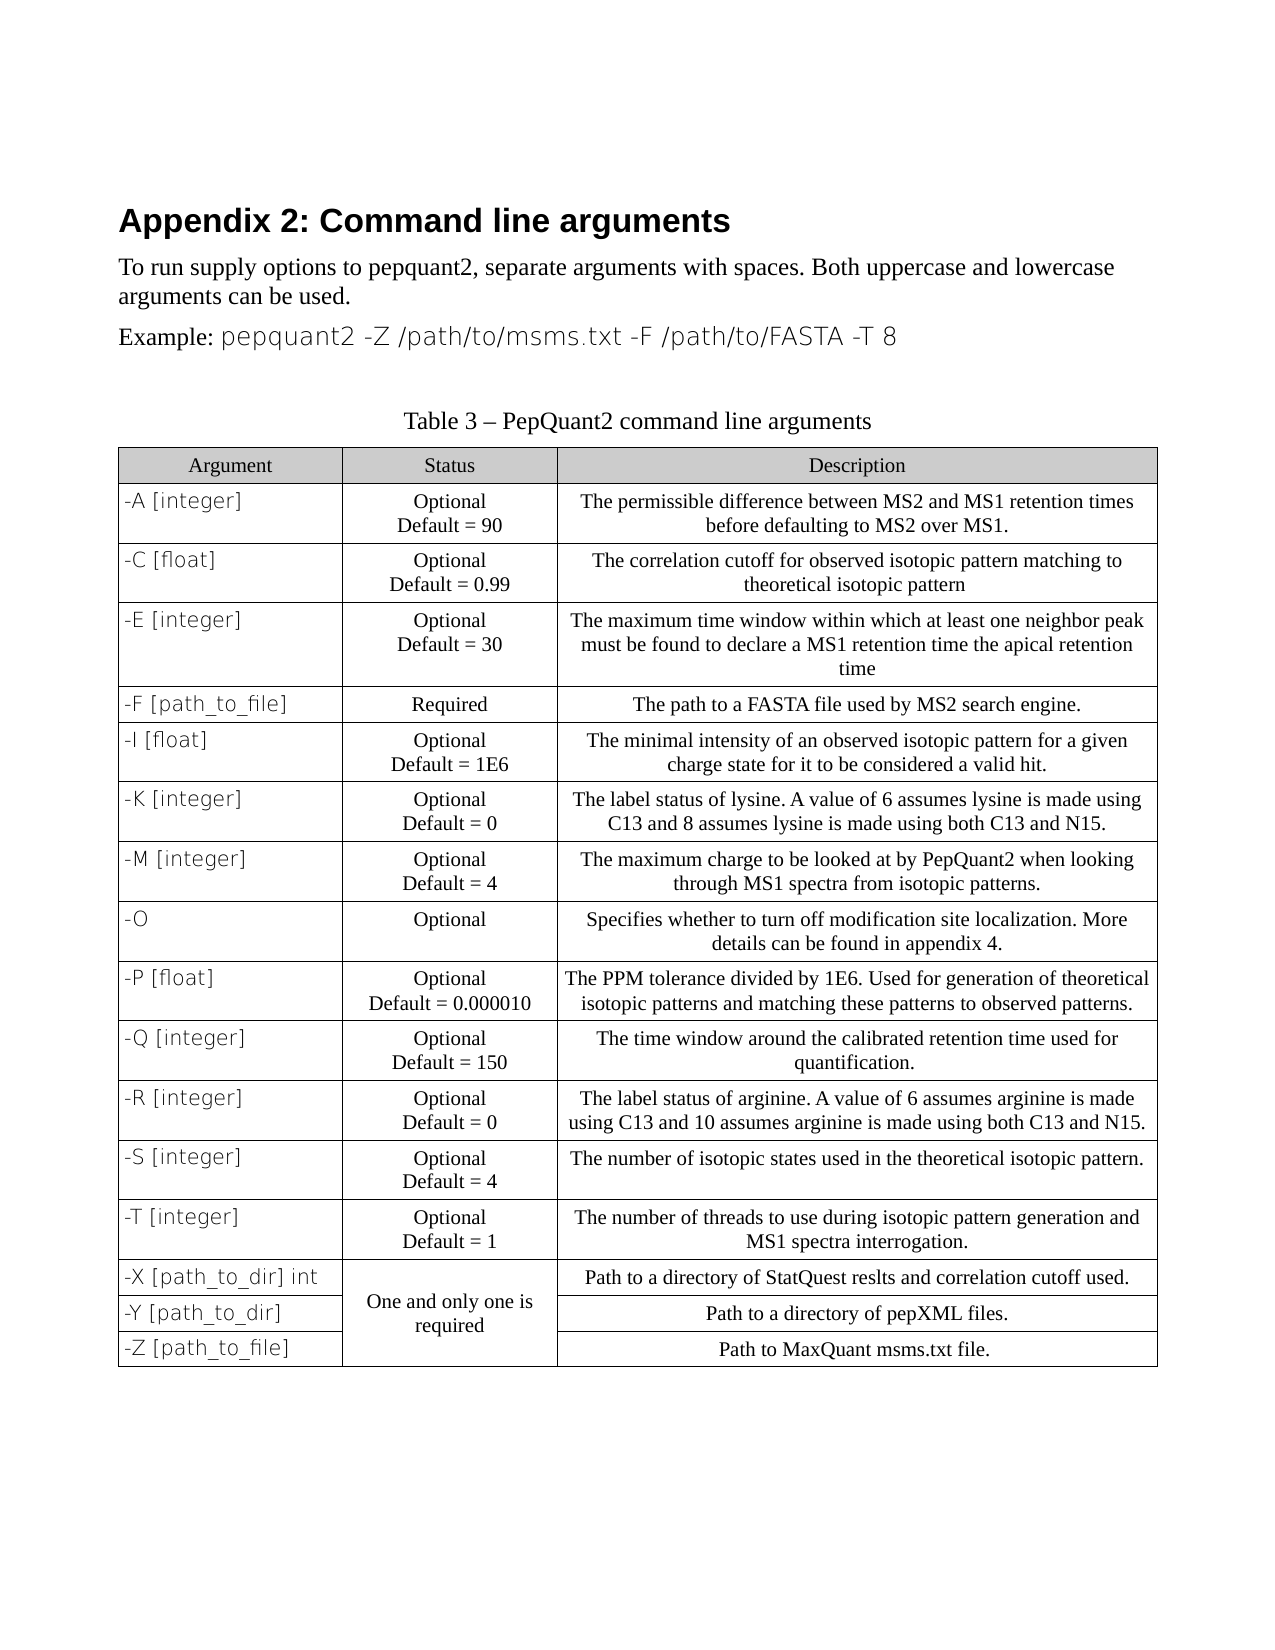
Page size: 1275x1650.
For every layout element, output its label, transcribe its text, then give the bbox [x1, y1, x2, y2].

table_cell Specifies whether to turn off modification site localization. More details can be found in appendix 4. [558, 902, 1157, 961]
table_cell -Q [integer] [119, 1021, 342, 1080]
table_cell -A [integer] [119, 484, 342, 542]
table_header Status [343, 448, 557, 483]
text To run supply options to pepquant2, separate arguments with spaces. Both uppercase and lowercase arguments can be used. [118, 252, 1157, 310]
table_cell -C [float] [119, 544, 342, 602]
table_cell The maximum charge to be looked at by PepQuant2 when looking through MS1 spectra from isotopic patterns. [558, 842, 1157, 901]
table_cell Path to MaxQuant msms.txt file. [558, 1332, 1157, 1366]
table_cell Optional Default = 0 [343, 782, 557, 841]
table_cell Path to a directory of pepXML files. [558, 1296, 1157, 1331]
table_cell -X [path_to_dir] int [119, 1260, 342, 1295]
table_cell -P [float] [119, 962, 342, 1020]
table_cell Optional Default = 1 [343, 1200, 557, 1259]
table_header Argument [119, 448, 342, 483]
table_cell -T [integer] [119, 1200, 342, 1259]
table_cell The minimal intensity of an observed isotopic pattern for a given charge state for it to be considered a valid hit. [558, 723, 1157, 781]
table_cell Path to a directory of StatQuest reslts and correlation cutoff used. [558, 1260, 1157, 1295]
table_cell Optional Default = 0.000010 [343, 962, 557, 1020]
table_cell The number of threads to use during isotopic pattern generation and MS1 spectra interrogation. [558, 1200, 1157, 1259]
table_cell Optional Default = 1E6 [343, 723, 557, 781]
table_cell The maximum time window within which at least one neighbor peak must be found to declare a MS1 retention time the apical retention time [558, 603, 1157, 686]
table_cell The label status of arginine. A value of 6 assumes arginine is made using C13 and 10 assumes arginine is made using both C13 and N15. [558, 1081, 1157, 1139]
table_cell The time window around the calibrated retention time used for quantification. [558, 1021, 1157, 1080]
table_cell -I [float] [119, 723, 342, 781]
table_cell Optional Default = 4 [343, 842, 557, 901]
table_cell -R [integer] [119, 1081, 342, 1139]
table_cell -F [path_to_file] [119, 687, 342, 722]
table_cell -Z [path_to_file] [119, 1332, 342, 1366]
text Example: pepquant2 -Z /path/to/msms.txt -F /path/to/FASTA -T 8 [118, 322, 1157, 352]
table_cell Optional Default = 90 [343, 484, 557, 542]
table_cell Optional Default = 30 [343, 603, 557, 686]
table_cell -Y [path_to_dir] [119, 1296, 342, 1331]
table_cell -K [integer] [119, 782, 342, 841]
table_cell One and only one is required [343, 1260, 557, 1366]
table_cell Optional Default = 0 [343, 1081, 557, 1139]
subtitle Appendix 2: Command line arguments [118, 201, 1157, 240]
table_cell The correlation cutoff for observed isotopic pattern matching to theoretical isotopic pattern [558, 544, 1157, 602]
table_cell -E [integer] [119, 603, 342, 686]
table_cell Optional Default = 0.99 [343, 544, 557, 602]
table_cell The path to a FASTA file used by MS2 search engine. [558, 687, 1157, 722]
table_cell -S [integer] [119, 1141, 342, 1199]
text Table 3 – PepQuant2 command line arguments [118, 406, 1157, 435]
table_cell The permissible difference between MS2 and MS1 retention times before defaulting to MS2 over MS1. [558, 484, 1157, 542]
table_cell Optional Default = 4 [343, 1141, 557, 1199]
table_cell The label status of lysine. A value of 6 assumes lysine is made using C13 and 8 assumes lysine is made using both C13 and N15. [558, 782, 1157, 841]
table_cell Required [343, 687, 557, 722]
table_cell The number of isotopic states used in the theoretical isotopic pattern. [558, 1141, 1157, 1199]
table_cell -M [integer] [119, 842, 342, 901]
table_cell Optional [343, 902, 557, 961]
table_header Description [558, 448, 1157, 483]
table_cell -O [119, 902, 342, 961]
table_cell Optional Default = 150 [343, 1021, 557, 1080]
table_cell The PPM tolerance divided by 1E6. Used for generation of theoretical isotopic patterns and matching these patterns to observed patterns. [558, 962, 1157, 1020]
